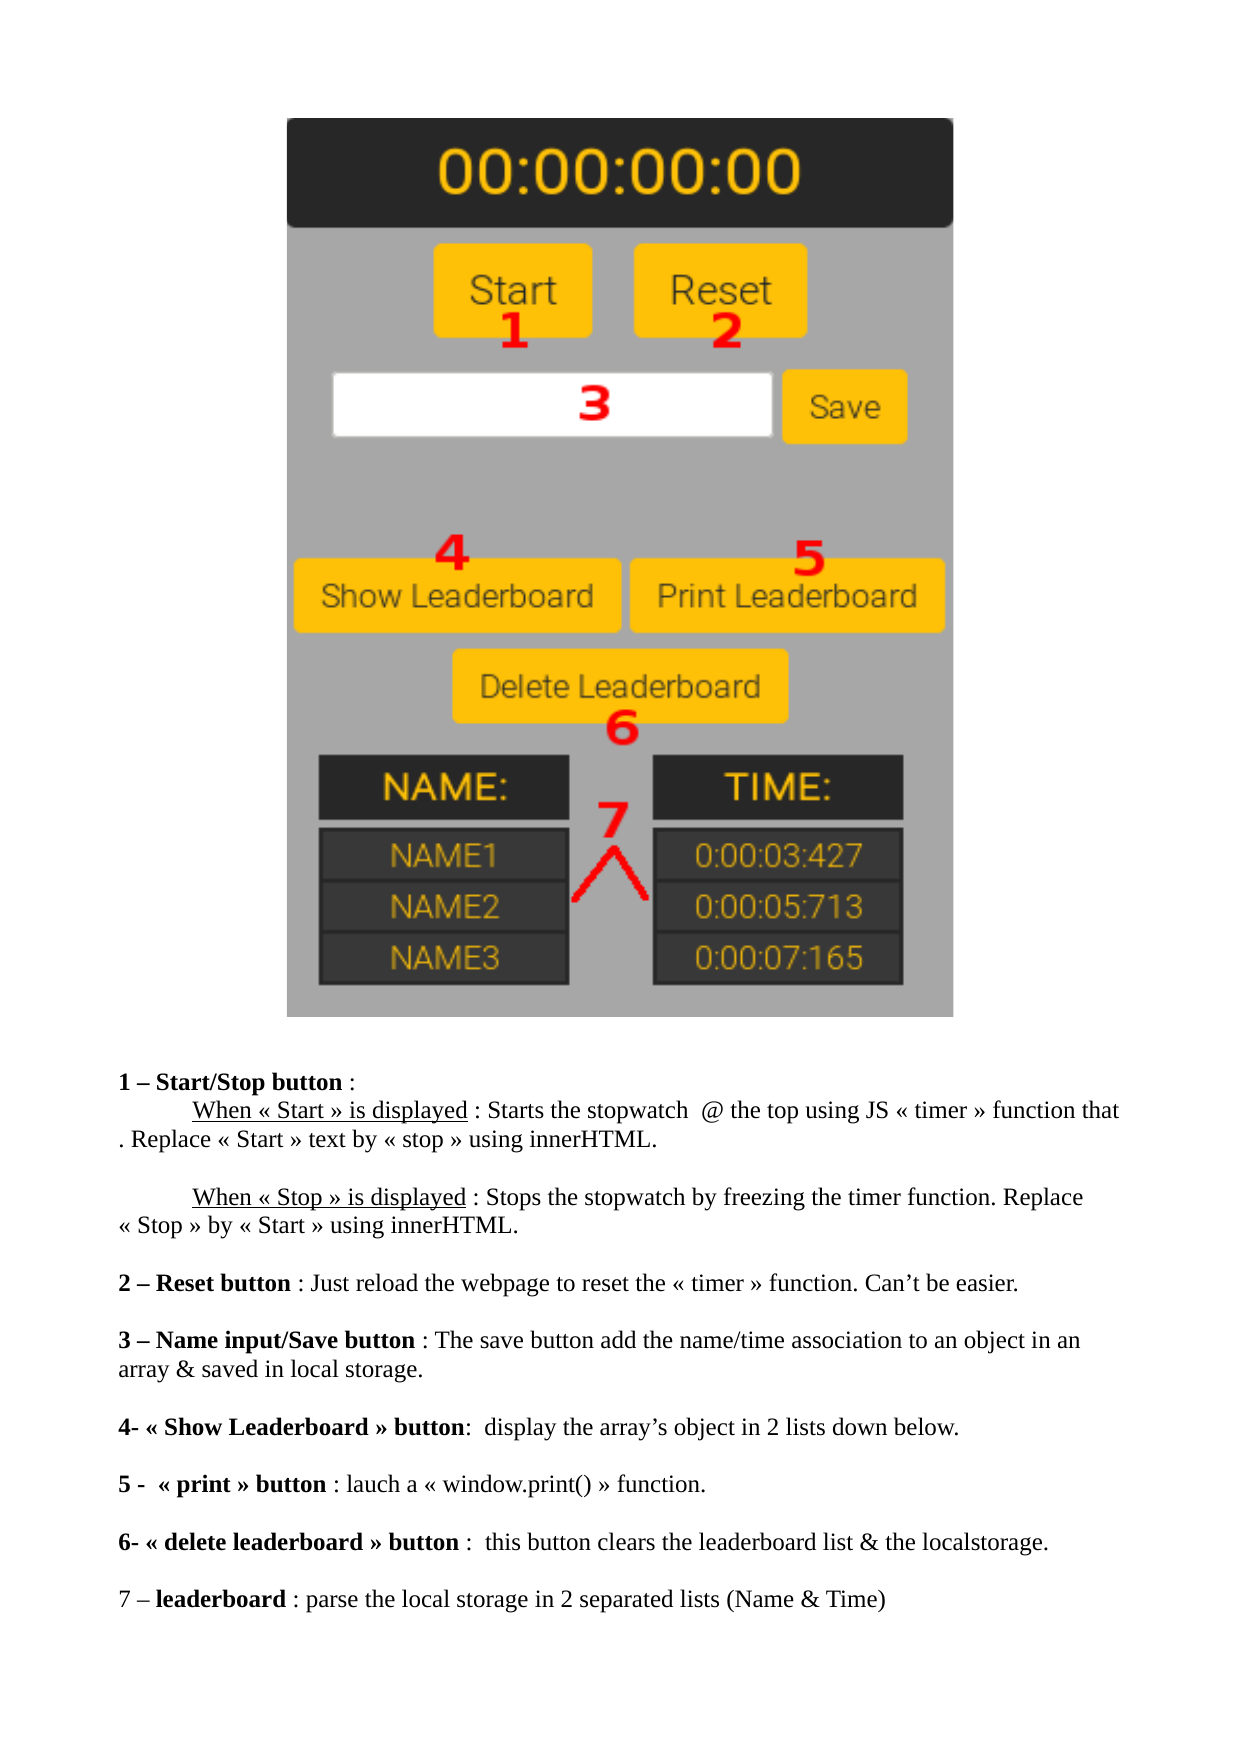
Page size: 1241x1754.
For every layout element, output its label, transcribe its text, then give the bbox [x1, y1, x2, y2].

text 4- « Show Leaderboard » button: display the array’s object in 2 lists down below. [118, 1412, 1122, 1441]
text 6- « delete leaderboard » button : this button clears the leaderboard list & the localstorage. [118, 1527, 1122, 1556]
text 5 - « print » button : lauch a « window.print() » function. [118, 1469, 1122, 1498]
text When « Stop » is displayed : Stops the stopwatch by freezing the timer function. Replace « Stop » by « Start » using innerHTML. [118, 1182, 1122, 1239]
text 2 – Reset button : Just reload the webpage to reset the « timer » function. Can’t be easier. [118, 1268, 1122, 1297]
text 3 – Name input/Save button : The save button add the name/time association to an object in an array & saved in local storage. [118, 1326, 1122, 1383]
text 1 – Start/Stop button : [118, 1067, 1122, 1096]
text 7 – leaderboard : parse the local storage in 2 separated lists (Name & Time) [118, 1584, 1122, 1613]
text When « Start » is displayed : Starts the stopwatch @ the top using JS « timer » function that . Replace « Start » text by « stop » using innerHTML. [118, 1096, 1122, 1153]
picture [286, 118, 954, 1017]
